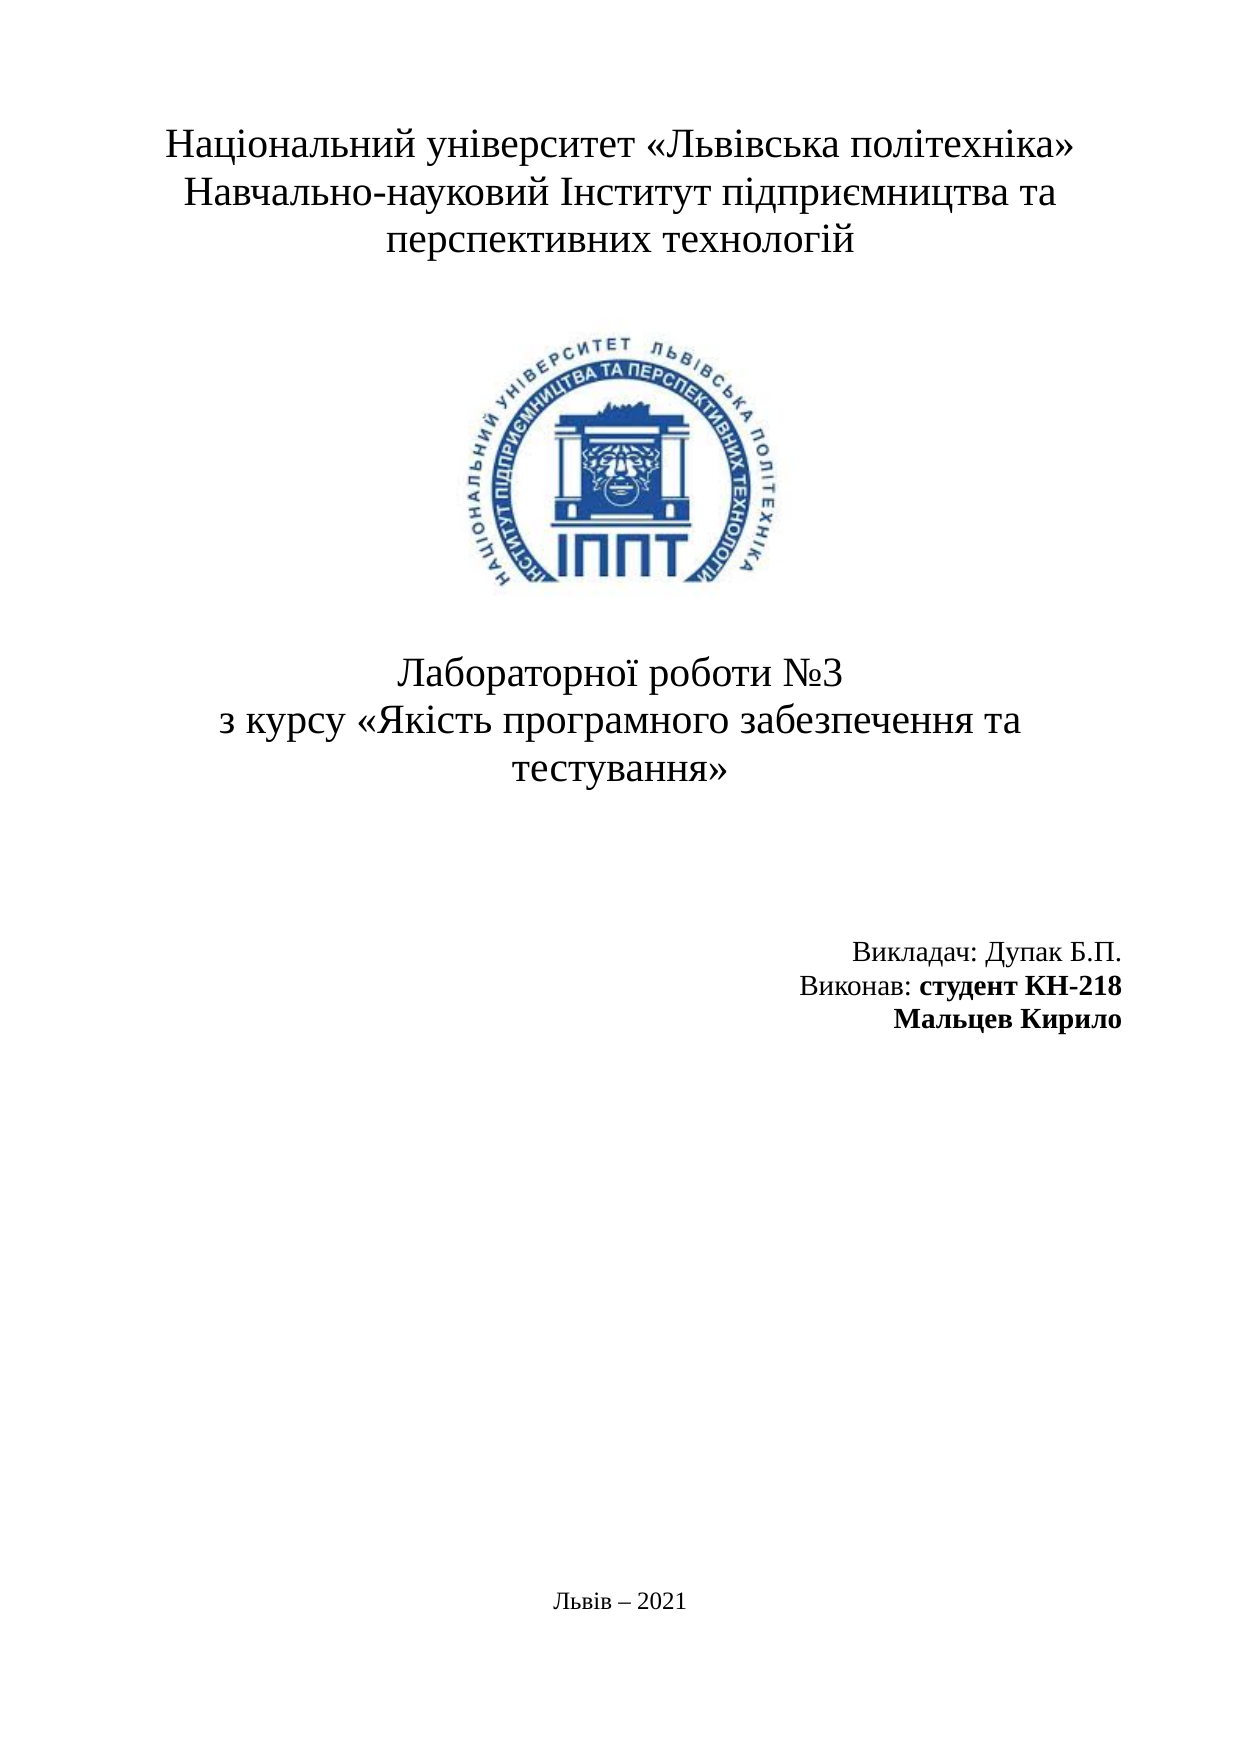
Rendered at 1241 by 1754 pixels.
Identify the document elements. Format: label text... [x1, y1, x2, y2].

text Виконав: студент КН-218 [339, 968, 1122, 1002]
text Мальцев Кирило [339, 1002, 1122, 1035]
picture [444, 295, 796, 647]
text Навчально-науковий Інститут підприємництва та перспективних технологій [118, 166, 1122, 262]
text Лабораторної роботи №3 [118, 647, 1122, 695]
text Львів – 2021 [118, 1586, 1122, 1615]
text Викладач: Дупак Б.П. [118, 934, 1122, 968]
text з курсу «Якість програмного забезпечення та тестування» [118, 695, 1122, 791]
text Національний університет «Львівська політехніка» [118, 118, 1122, 166]
